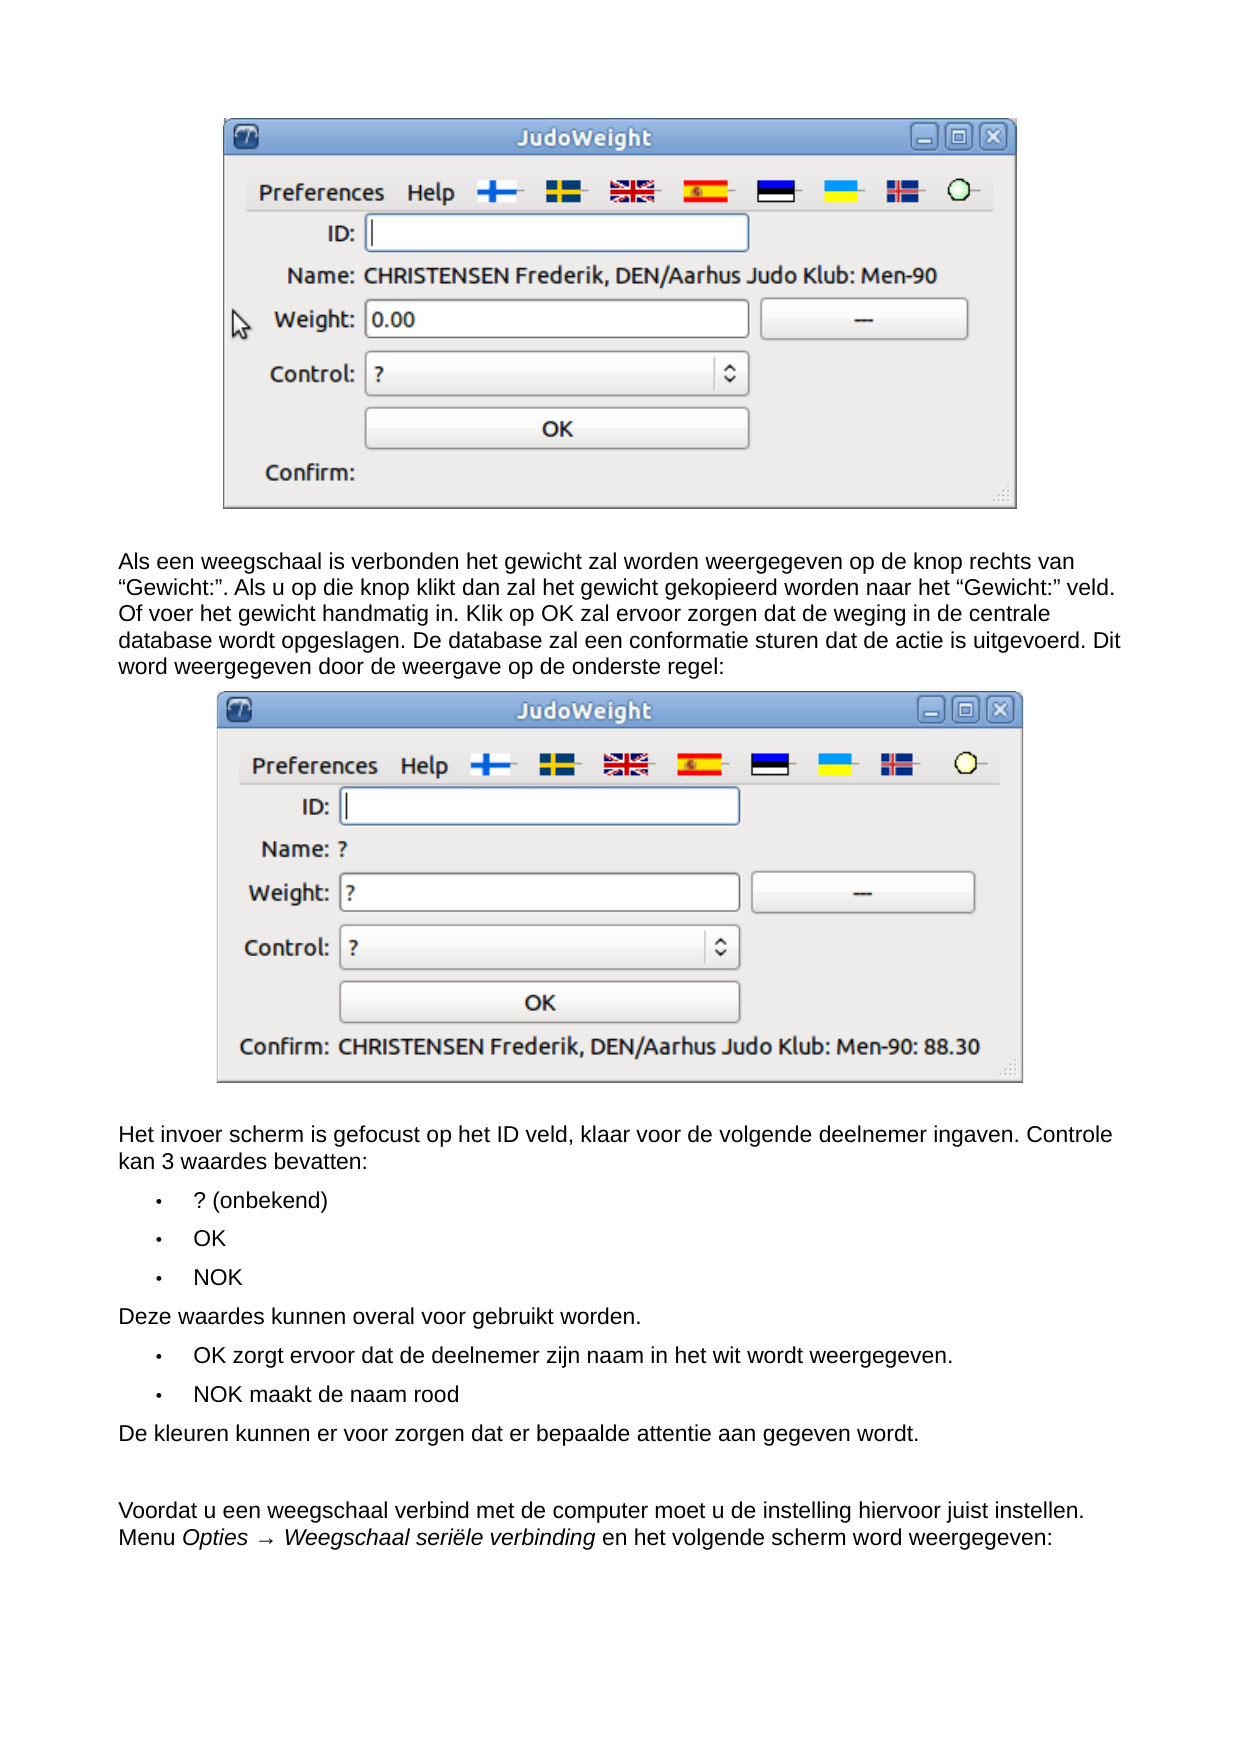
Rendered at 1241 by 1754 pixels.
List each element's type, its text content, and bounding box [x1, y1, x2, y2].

text Het invoer scherm is gefocust op het ID veld, klaar voor de volgende deelnemer ingaven. Controle kan 3 waardes bevatten: [118, 1121, 1122, 1174]
list OK zorgt ervoor dat de deelnemer zijn naam in het wit wordt weergegeven. [156, 1342, 1122, 1368]
list NOK [156, 1264, 1122, 1291]
text Deze waardes kunnen overal voor gebruikt worden. [118, 1303, 1122, 1329]
list NOK maakt de naam rood [156, 1381, 1122, 1407]
list OK [156, 1225, 1122, 1252]
text Voordat u een weegschaal verbind met de computer moet u de instelling hiervoor juist instellen. Menu Opties → Weegschaal seriële verbinding en het volgende scherm word weergegeven: [118, 1497, 1122, 1550]
picture [216, 691, 1024, 1083]
list ? (onbekend) [156, 1187, 1122, 1213]
text De kleuren kunnen er voor zorgen dat er bepaalde attentie aan gegeven wordt. [118, 1420, 1122, 1446]
text Als een weegschaal is verbonden het gewicht zal worden weergegeven op de knop rechts van “Gewicht:”. Als u op die knop klikt dan zal het gewicht gekopieerd worden naar het “Gewicht:” veld. Of voer het gewicht handmatig in. Klik op OK zal ervoor zorgen dat de weging in de centrale database wordt opgeslagen. De database zal een conformatie sturen dat de actie is uitgevoerd. Dit word weergegeven door de weergave op de onderste regel: [118, 548, 1122, 679]
picture [223, 118, 1017, 509]
